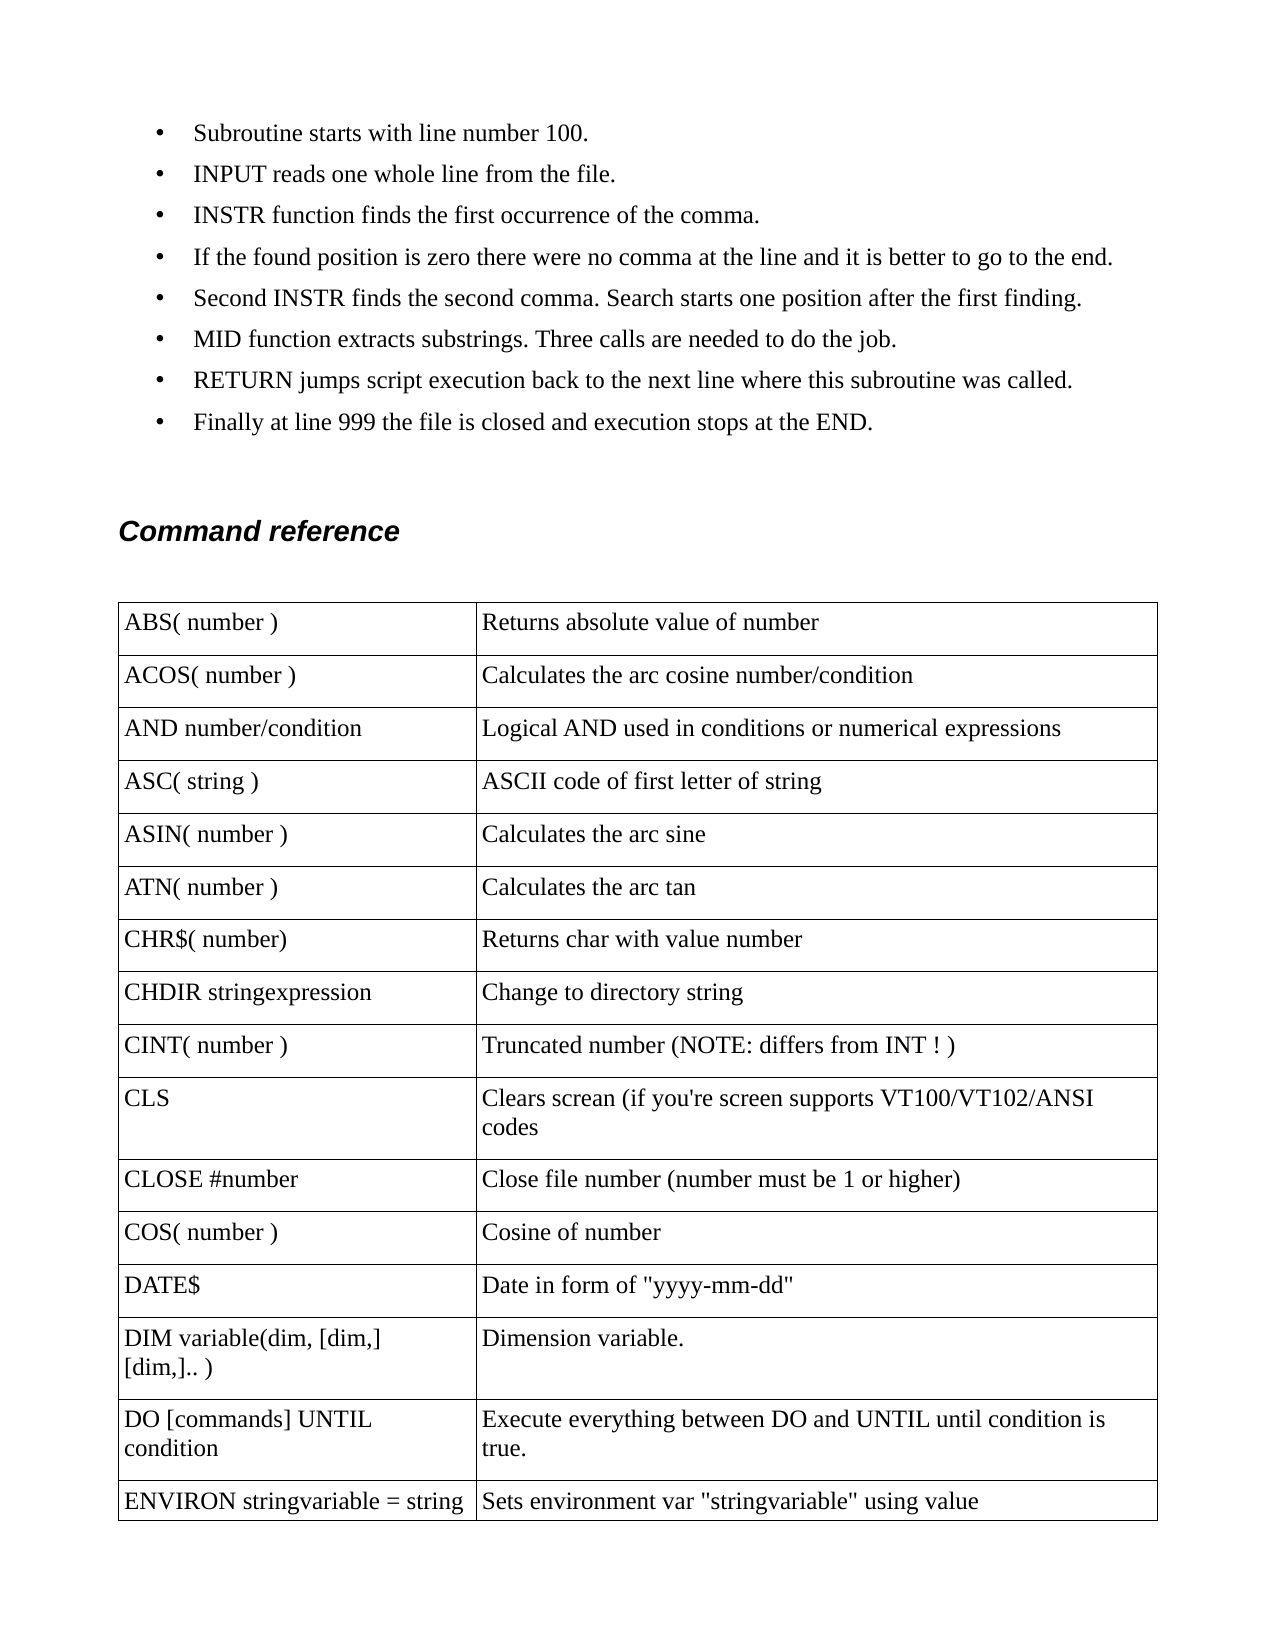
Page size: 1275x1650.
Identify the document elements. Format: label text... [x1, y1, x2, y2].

table_cell Logical AND used in conditions or numerical expressions [477, 708, 1157, 760]
table_cell Sets environment var "stringvariable" using value [477, 1481, 1157, 1520]
table_cell Returns char with value number [477, 920, 1157, 971]
table_cell Calculates the arc cosine number/condition [477, 656, 1157, 707]
table_cell Change to directory string [477, 972, 1157, 1024]
list Second INSTR finds the second comma. Search starts one position after the first finding. [156, 283, 1157, 312]
table_cell CLS [119, 1078, 476, 1158]
table_cell ASC( string ) [119, 761, 476, 813]
list RETURN jumps script execution back to the next line where this subroutine was called. [156, 366, 1157, 394]
table_cell Date in form of "yyyy-mm-dd" [477, 1265, 1157, 1317]
list INSTR function finds the first occurrence of the comma. [156, 201, 1157, 229]
table_header ABS( number ) [119, 603, 476, 654]
table_cell CHDIR stringexpression [119, 972, 476, 1024]
table_cell Truncated number (NOTE: differs from INT ! ) [477, 1025, 1157, 1077]
list Finally at line 999 the file is closed and execution stops at the END. [156, 407, 1157, 436]
table_cell Dimension variable. [477, 1318, 1157, 1398]
table_cell DATE$ [119, 1265, 476, 1317]
table_cell DIM variable(dim, [dim,] [dim,].. ) [119, 1318, 476, 1398]
list INPUT reads one whole line from the file. [156, 159, 1157, 188]
table_cell Calculates the arc tan [477, 867, 1157, 918]
table_cell ENVIRON stringvariable = string [119, 1481, 476, 1520]
table_cell Cosine of number [477, 1212, 1157, 1264]
list MID function extracts substrings. Three calls are needed to do the job. [156, 324, 1157, 353]
table_cell ASIN( number ) [119, 814, 476, 866]
table_cell Clears screan (if you're screen supports VT100/VT102/ANSI codes [477, 1078, 1157, 1158]
table_cell CINT( number ) [119, 1025, 476, 1077]
list Subroutine starts with line number 100. [156, 118, 1157, 147]
table_cell ACOS( number ) [119, 656, 476, 707]
table_cell AND number/condition [119, 708, 476, 760]
table_cell ATN( number ) [119, 867, 476, 918]
table_cell CHR$( number) [119, 920, 476, 971]
table_cell DO [commands] UNTIL condition [119, 1400, 476, 1480]
table_cell CLOSE #number [119, 1160, 476, 1211]
table_header Returns absolute value of number [477, 603, 1157, 654]
subtitle Command reference [118, 514, 1157, 548]
table_cell Calculates the arc sine [477, 814, 1157, 866]
table_cell ASCII code of first letter of string [477, 761, 1157, 813]
list If the found position is zero there were no comma at the line and it is better to go to the end. [156, 242, 1157, 271]
table_cell COS( number ) [119, 1212, 476, 1264]
table_cell Execute everything between DO and UNTIL until condition is true. [477, 1400, 1157, 1480]
table_cell Close file number (number must be 1 or higher) [477, 1160, 1157, 1211]
